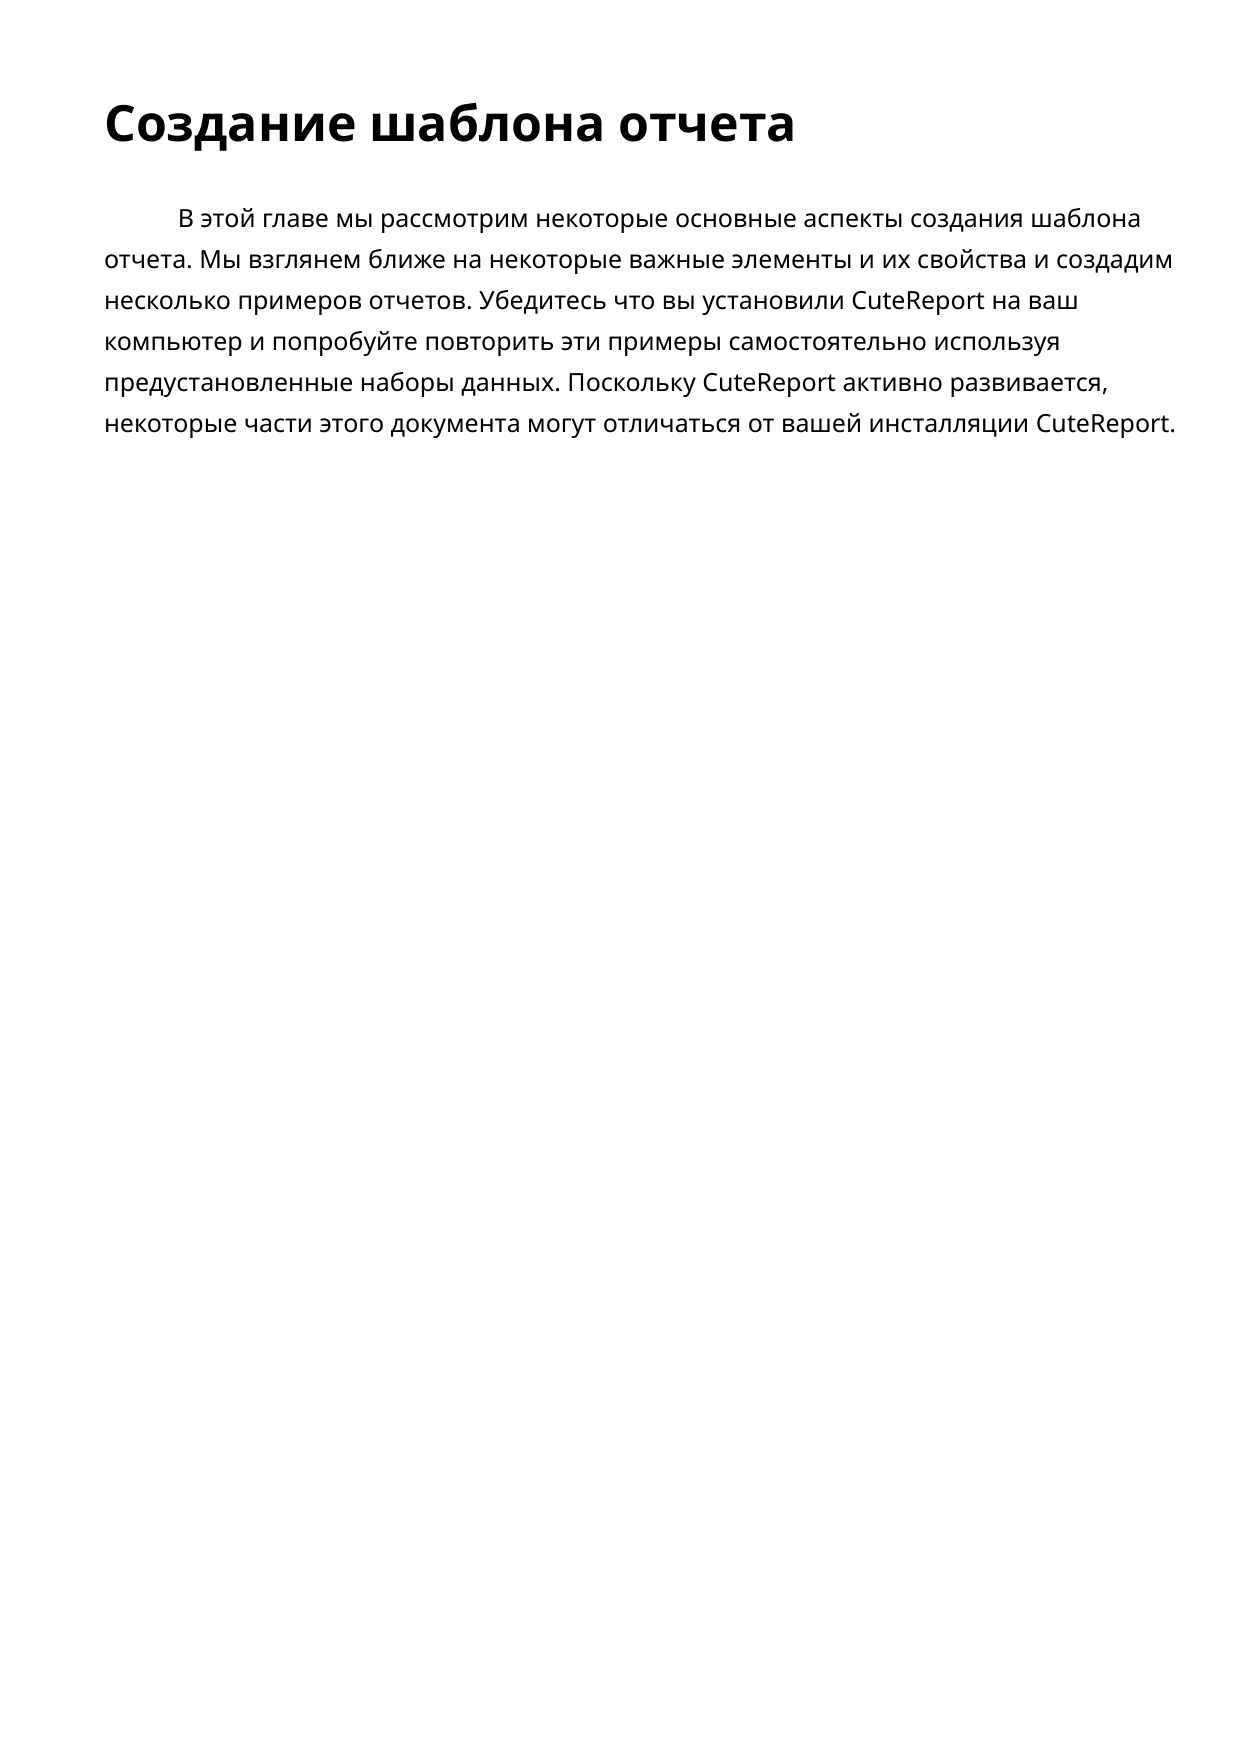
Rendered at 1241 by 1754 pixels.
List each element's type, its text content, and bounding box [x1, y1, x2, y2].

subtitle Создание шаблона отчета [104, 88, 1181, 156]
text В этой главе мы рассмотрим некоторые основные аспекты создания шаблона отчета. Мы взглянем ближе на некоторые важные элементы и их свойства и создадим несколько примеров отчетов. Убедитесь что вы установили CuteReport на ваш компьютер и попробуйте повторить эти примеры самостоятельно используя предустановленные наборы данных. Поскольку CuteReport активно развивается, некоторые части этого документа могут отличаться от вашей инсталляции CuteReport. [104, 201, 1181, 439]
